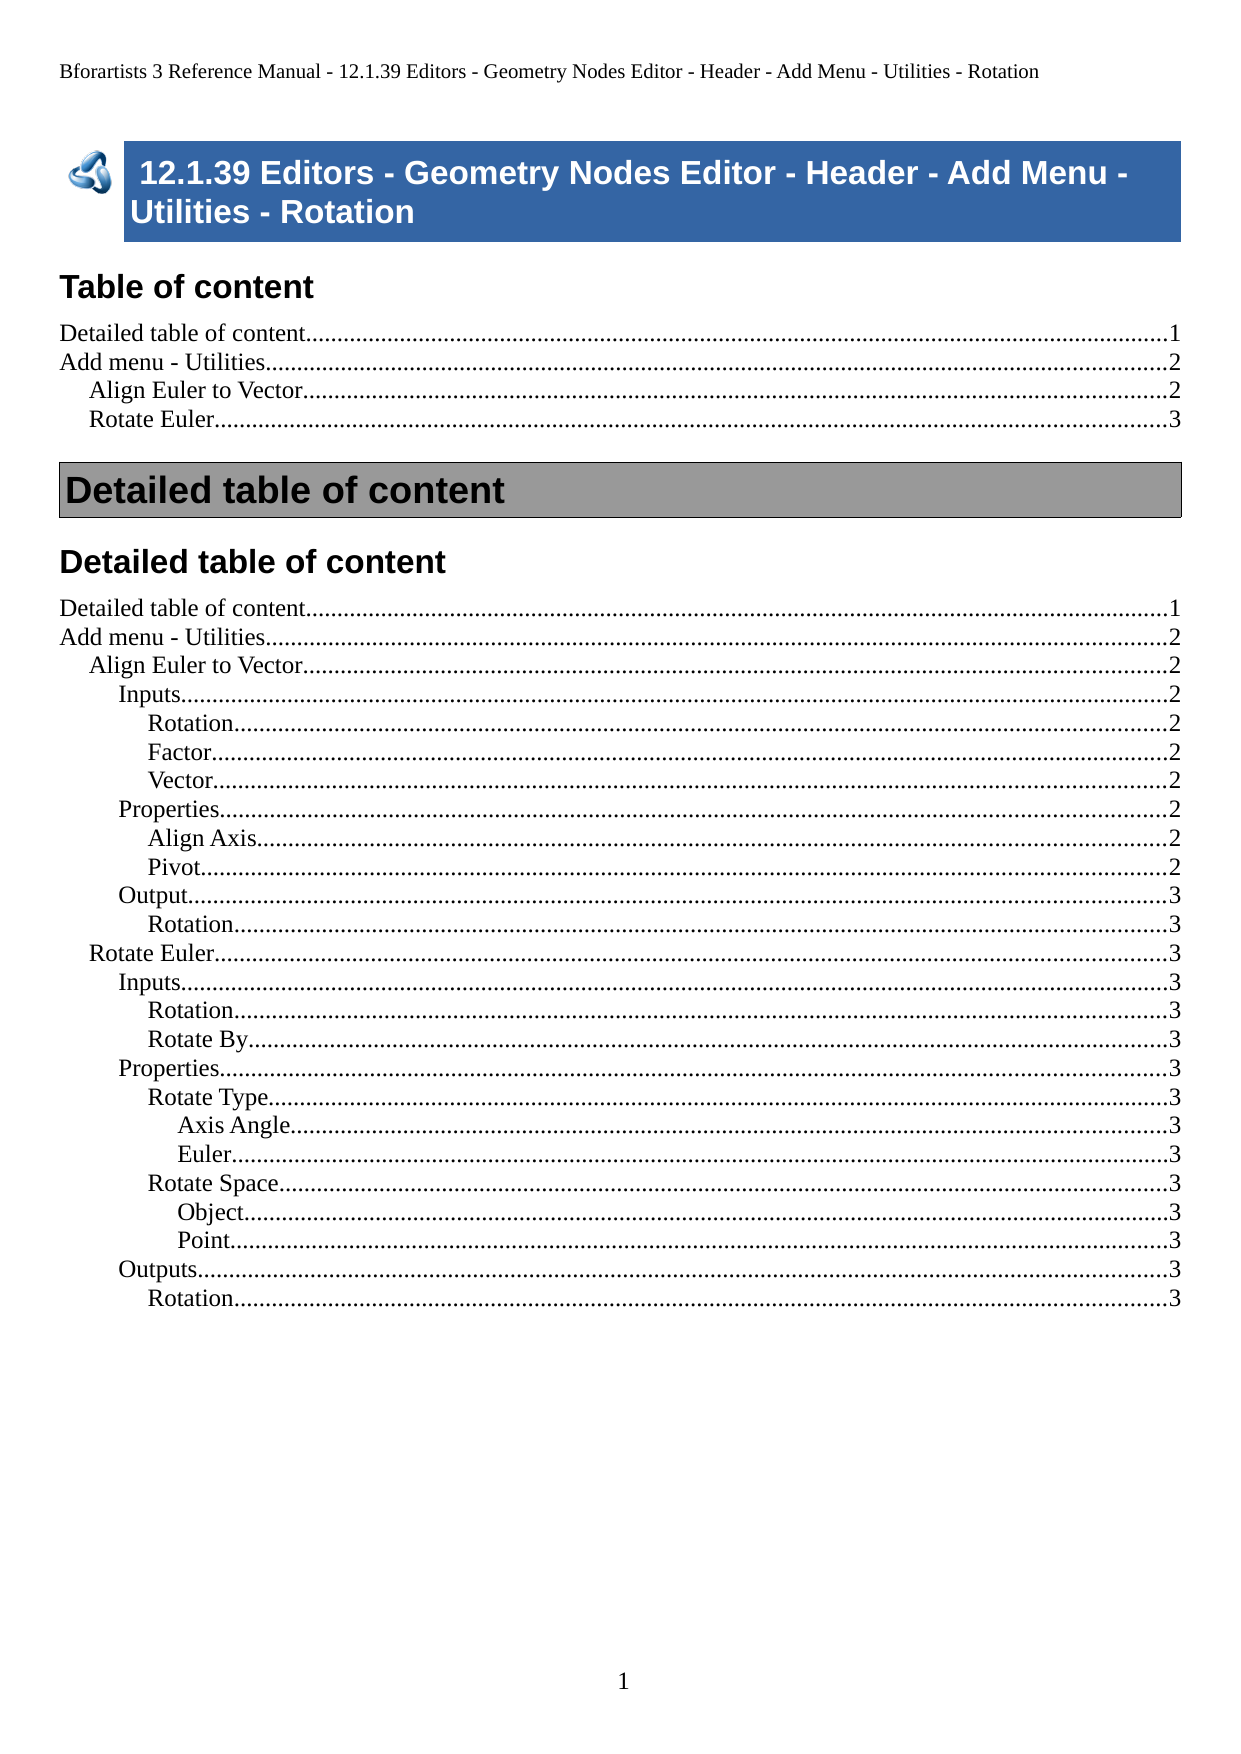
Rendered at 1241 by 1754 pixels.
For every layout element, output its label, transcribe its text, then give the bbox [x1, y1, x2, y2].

table_header 12.1.39 Editors - Geometry Nodes Editor - Header - Add Menu - Utilities - Rotation [124, 141, 1181, 242]
text Add menu - Utilities 2 [59, 622, 1181, 650]
text Add menu - Utilities 2 [59, 347, 1181, 375]
text Pivot 2 [147, 852, 1181, 880]
text Properties 3 [118, 1053, 1181, 1082]
text Vector 2 [147, 765, 1181, 794]
text Rotate Euler 3 [88, 404, 1181, 433]
text Factor 2 [147, 737, 1181, 765]
text Align Axis 2 [147, 823, 1181, 852]
text Euler 3 [177, 1139, 1181, 1168]
table_header Detailed table of content [60, 463, 1181, 517]
text Detailed table of content 1 [59, 593, 1181, 622]
text Rotation 3 [147, 909, 1181, 938]
text Rotate Euler 3 [88, 938, 1181, 967]
text Outputs 3 [118, 1254, 1181, 1283]
text Rotation 3 [147, 1283, 1181, 1312]
text Rotate By 3 [147, 1024, 1181, 1053]
table_header [59, 141, 124, 242]
text Inputs 2 [118, 679, 1181, 708]
text Align Euler to Vector 2 [88, 650, 1181, 679]
text Rotation 2 [147, 708, 1181, 737]
text Output 3 [118, 880, 1181, 909]
text Rotate Type 3 [147, 1082, 1181, 1110]
text Rotate Space 3 [147, 1168, 1181, 1197]
text Axis Angle 3 [177, 1110, 1181, 1139]
text Properties 2 [118, 794, 1181, 823]
picture [65, 147, 114, 197]
subtitle Table of content [59, 267, 1181, 305]
subtitle Detailed table of content [59, 542, 1181, 580]
text Point 3 [177, 1225, 1181, 1254]
text Align Euler to Vector 2 [88, 375, 1181, 404]
text Detailed table of content 1 [59, 318, 1181, 347]
text Object 3 [177, 1197, 1181, 1225]
text Inputs 3 [118, 967, 1181, 995]
text Rotation 3 [147, 995, 1181, 1024]
